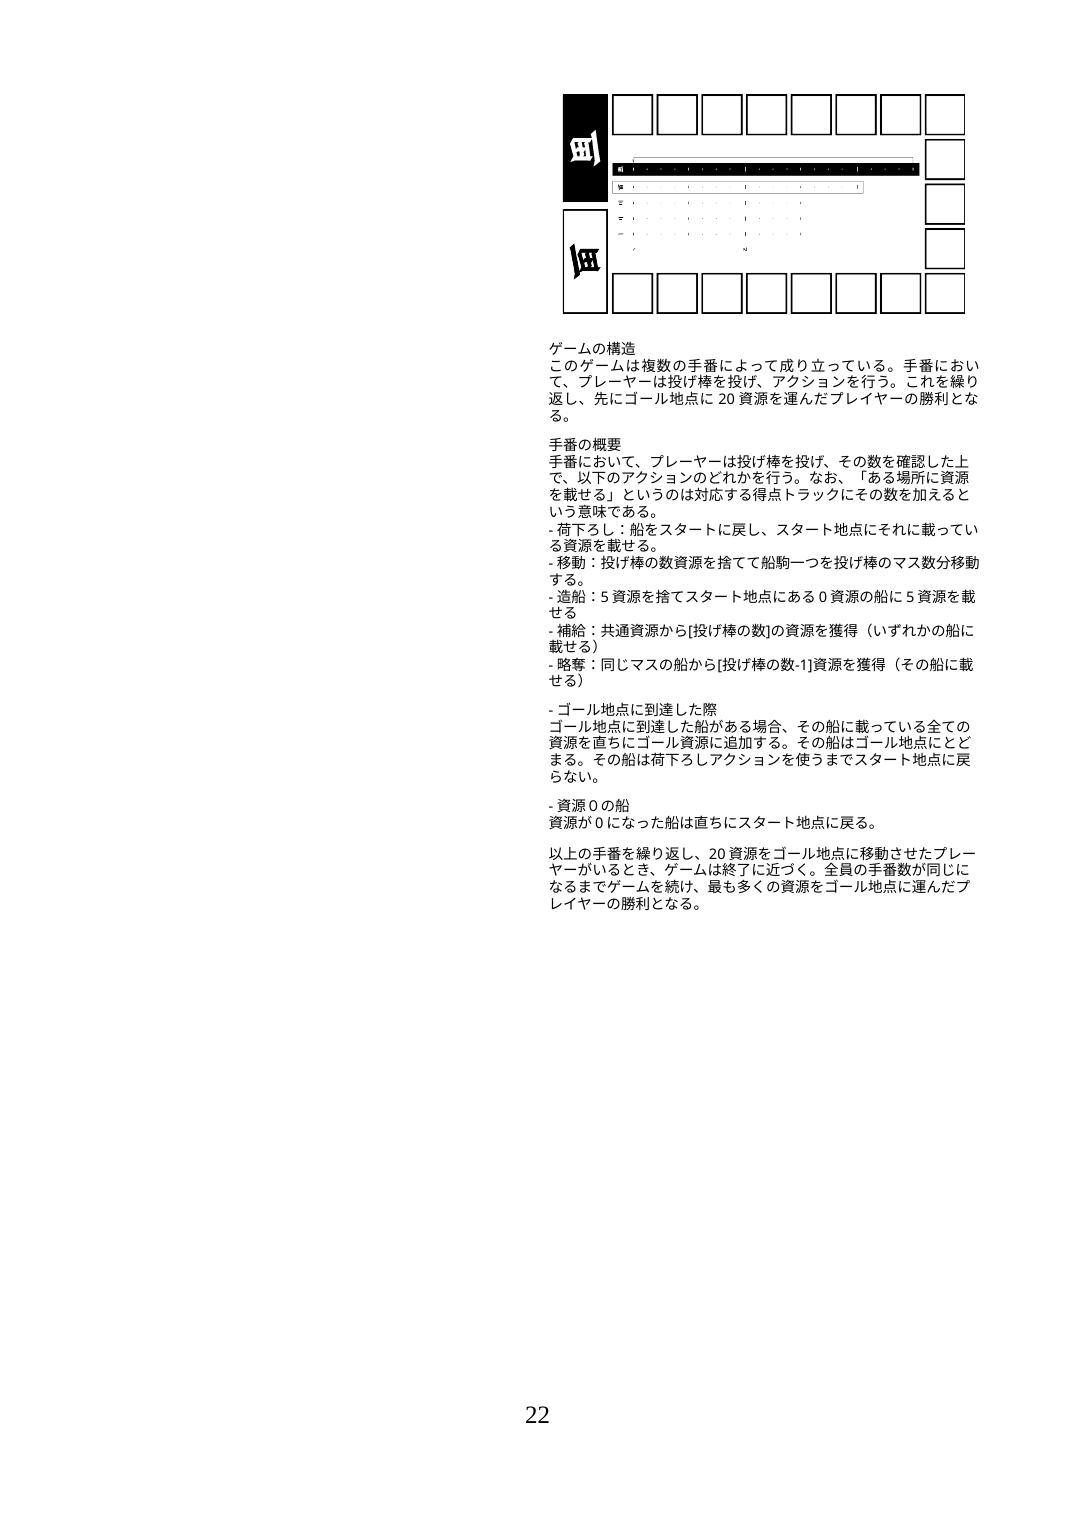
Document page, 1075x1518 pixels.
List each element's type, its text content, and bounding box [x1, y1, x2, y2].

table_cell [89, 840, 531, 919]
table_cell [89, 335, 531, 431]
table_cell 手番の概要 手番において、プレーヤーは投げ棒を投げ、その数を確認した上で、以下のアクションのどれかを行う。なお、「ある場所に資源を載せる」というのは対応する得点トラックにその数を加えるという意味である。 - 荷下ろし：船をスタートに戻し、スタート地点にそれに載っている資源を載せる。 - 移動：投げ棒の数資源を捨てて船駒一つを投げ棒のマス数分移動する。 - 造船：5資源を捨てスタート地点にある0資源の船に5資源を載せる - 補給：共通資源から[投げ棒の数]の資源を獲得（いずれかの船に載せる） - 略奪：同じマスの船から[投げ棒の数-1]資源を獲得（その船に載せる） [543, 431, 985, 697]
table_cell [89, 697, 531, 793]
table_cell [89, 431, 531, 697]
table_cell [543, 89, 985, 335]
table_cell [532, 840, 542, 919]
table_cell [532, 335, 542, 431]
table_cell [532, 697, 542, 793]
table_cell [532, 89, 542, 335]
table_cell ゲームの構造 このゲームは複数の手番によって成り立っている。手番において、プレーヤーは投げ棒を投げ、アクションを行う。これを繰り返し、先にゴール地点に20資源を運んだプレイヤーの勝利となる。 [543, 335, 985, 431]
table_cell [89, 89, 531, 335]
table_cell - ゴール地点に到達した際 ゴール地点に到達した船がある場合、その船に載っている全ての資源を直ちにゴール資源に追加する。その船はゴール地点にとどまる。その船は荷下ろしアクションを使うまでスタート地点に戻らない。 [543, 697, 985, 793]
table_cell [532, 431, 542, 697]
table_cell [89, 793, 531, 840]
table_cell 以上の手番を繰り返し、20資源をゴール地点に移動させたプレーヤーがいるとき、ゲームは終了に近づく。全員の手番数が同じになるまでゲームを続け、最も多くの資源をゴール地点に運んだプレイヤーの勝利となる。 [543, 840, 985, 919]
table_cell - 資源０の船 資源が0になった船は直ちにスタート地点に戻る。 [543, 793, 985, 840]
table_cell [532, 793, 542, 840]
